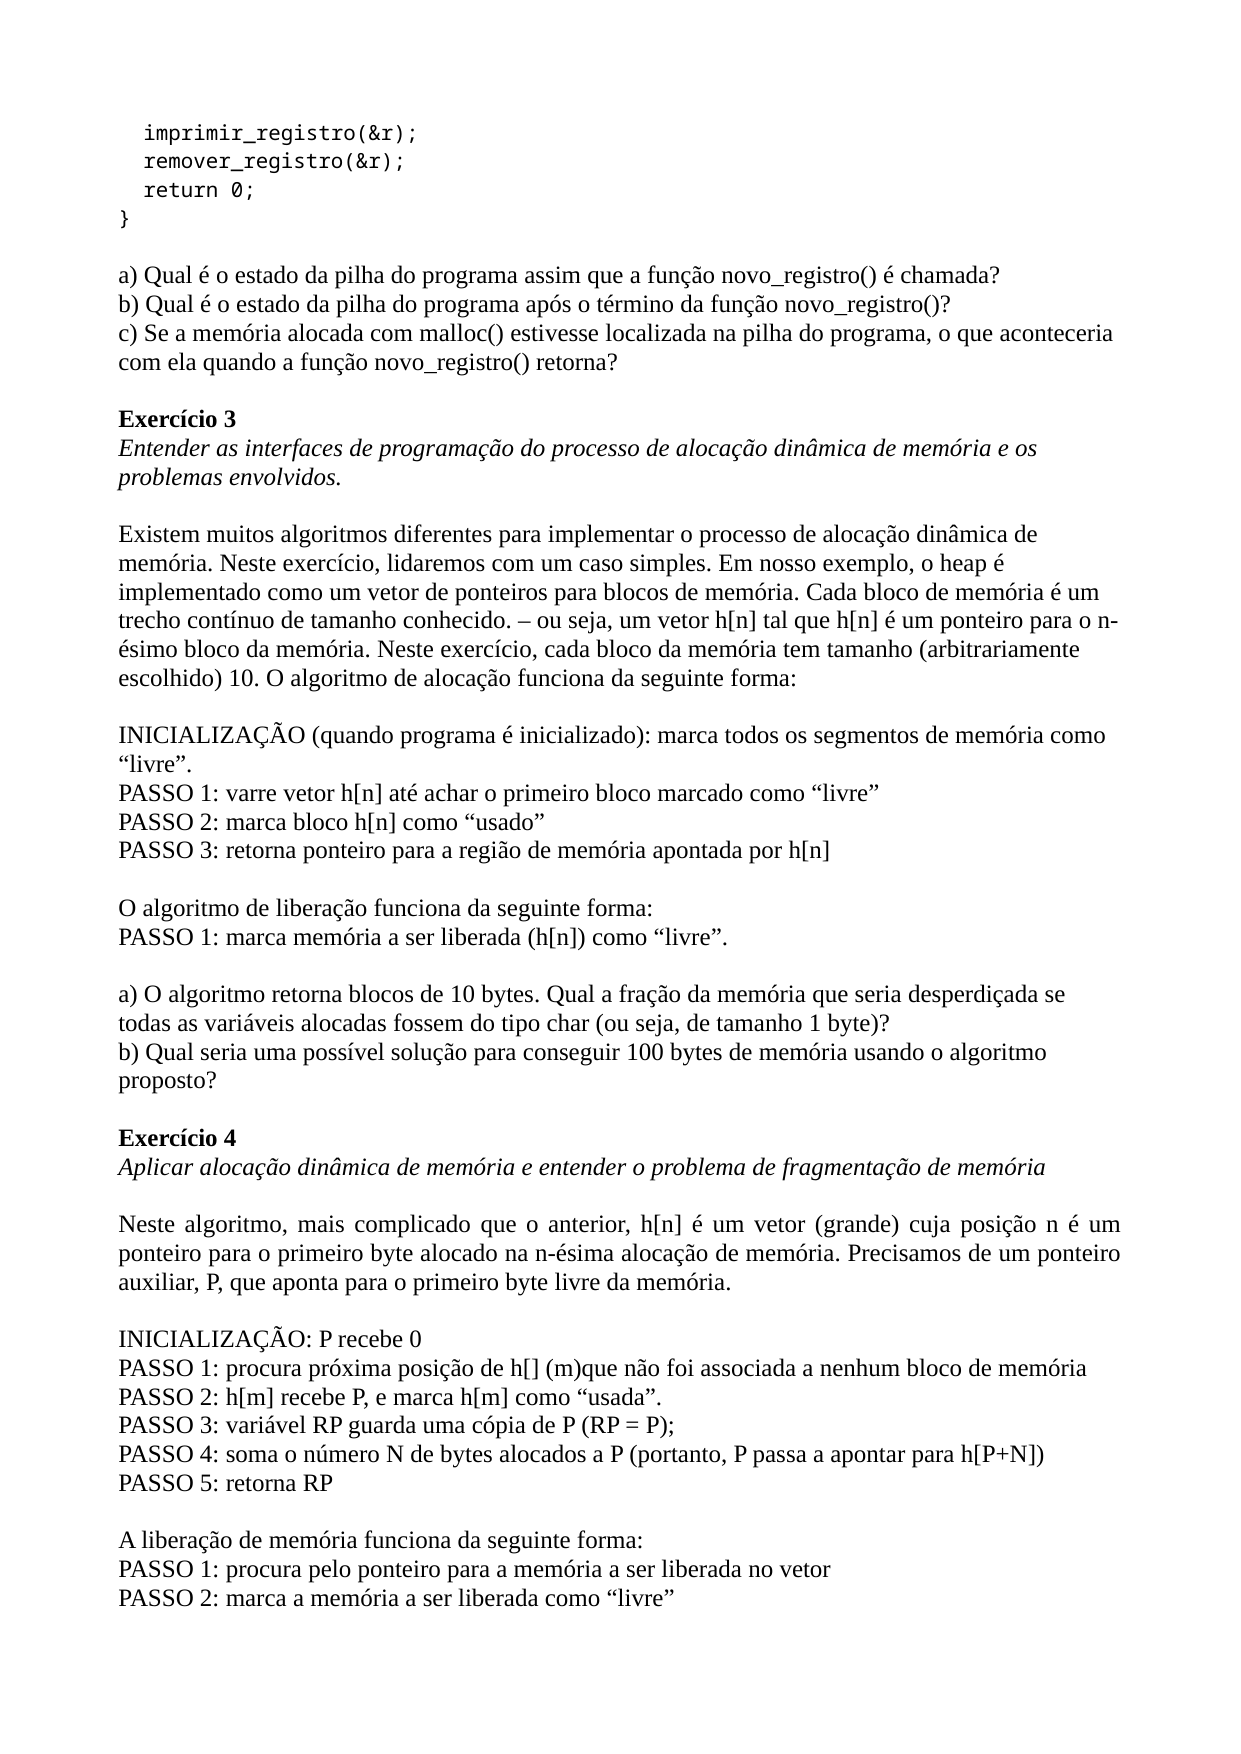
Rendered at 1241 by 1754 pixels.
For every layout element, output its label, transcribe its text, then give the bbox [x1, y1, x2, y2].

text Aplicar alocação dinâmica de memória e entender o problema de fragmentação de memória [118, 1152, 1122, 1180]
text PASSO 3: retorna ponteiro para a região de memória apontada por h[n] [118, 835, 1122, 864]
text Exercício 3 [118, 404, 1122, 433]
text Exercício 4 [118, 1123, 1122, 1152]
text PASSO 2: marca bloco h[n] como “usado” [118, 807, 1122, 835]
text PASSO 1: varre vetor h[n] até achar o primeiro bloco marcado como “livre” [118, 778, 1122, 807]
text PASSO 1: marca memória a ser liberada (h[n]) como “livre”. [118, 922, 1122, 950]
text INICIALIZAÇÃO (quando programa é inicializado): marca todos os segmentos de memória como “livre”. [118, 720, 1122, 778]
text b) Qual é o estado da pilha do programa após o término da função novo_registro()? [118, 289, 1122, 318]
text imprimir_registro(&r); [118, 118, 1122, 147]
text PASSO 1: procura próxima posição de h[] (m)que não foi associada a nenhum bloco de memória [118, 1353, 1122, 1382]
text b) Qual seria uma possível solução para conseguir 100 bytes de memória usando o algoritmo proposto? [118, 1037, 1122, 1094]
text INICIALIZAÇÃO: P recebe 0 [118, 1324, 1122, 1353]
text Neste algoritmo, mais complicado que o anterior, h[n] é um vetor (grande) cuja posição n é um ponteiro para o primeiro byte alocado na n-ésima alocação de memória. Precisamos de um ponteiro auxiliar, P, que aponta para o primeiro byte livre da memória. [118, 1209, 1122, 1295]
text return 0; [118, 175, 1122, 203]
text Entender as interfaces de programação do processo de alocação dinâmica de memória e os problemas envolvidos. [118, 433, 1122, 490]
text Existem muitos algoritmos diferentes para implementar o processo de alocação dinâmica de memória. Neste exercício, lidaremos com um caso simples. Em nosso exemplo, o heap é implementado como um vetor de ponteiros para blocos de memória. Cada bloco de memória é um trecho contínuo de tamanho conhecido. – ou seja, um vetor h[n] tal que h[n] é um ponteiro para o n-ésimo bloco da memória. Neste exercício, cada bloco da memória tem tamanho (arbitrariamente escolhido) 10. O algoritmo de alocação funciona da seguinte forma: [118, 519, 1122, 692]
text a) Qual é o estado da pilha do programa assim que a função novo_registro() é chamada? [118, 260, 1122, 289]
text PASSO 2: marca a memória a ser liberada como “livre” [118, 1583, 1122, 1612]
text remover_registro(&r); [118, 147, 1122, 175]
text PASSO 1: procura pelo ponteiro para a memória a ser liberada no vetor [118, 1554, 1122, 1583]
text } [118, 203, 1122, 232]
text PASSO 4: soma o número N de bytes alocados a P (portanto, P passa a apontar para h[P+N]) [118, 1439, 1122, 1468]
text O algoritmo de liberação funciona da seguinte forma: [118, 893, 1122, 922]
text c) Se a memória alocada com malloc() estivesse localizada na pilha do programa, o que aconteceria com ela quando a função novo_registro() retorna? [118, 318, 1122, 375]
text A liberação de memória funciona da seguinte forma: [118, 1525, 1122, 1554]
text a) O algoritmo retorna blocos de 10 bytes. Qual a fração da memória que seria desperdiçada se todas as variáveis alocadas fossem do tipo char (ou seja, de tamanho 1 byte)? [118, 979, 1122, 1037]
text PASSO 3: variável RP guarda uma cópia de P (RP = P); [118, 1410, 1122, 1439]
text PASSO 5: retorna RP [118, 1468, 1122, 1497]
text PASSO 2: h[m] recebe P, e marca h[m] como “usada”. [118, 1382, 1122, 1410]
